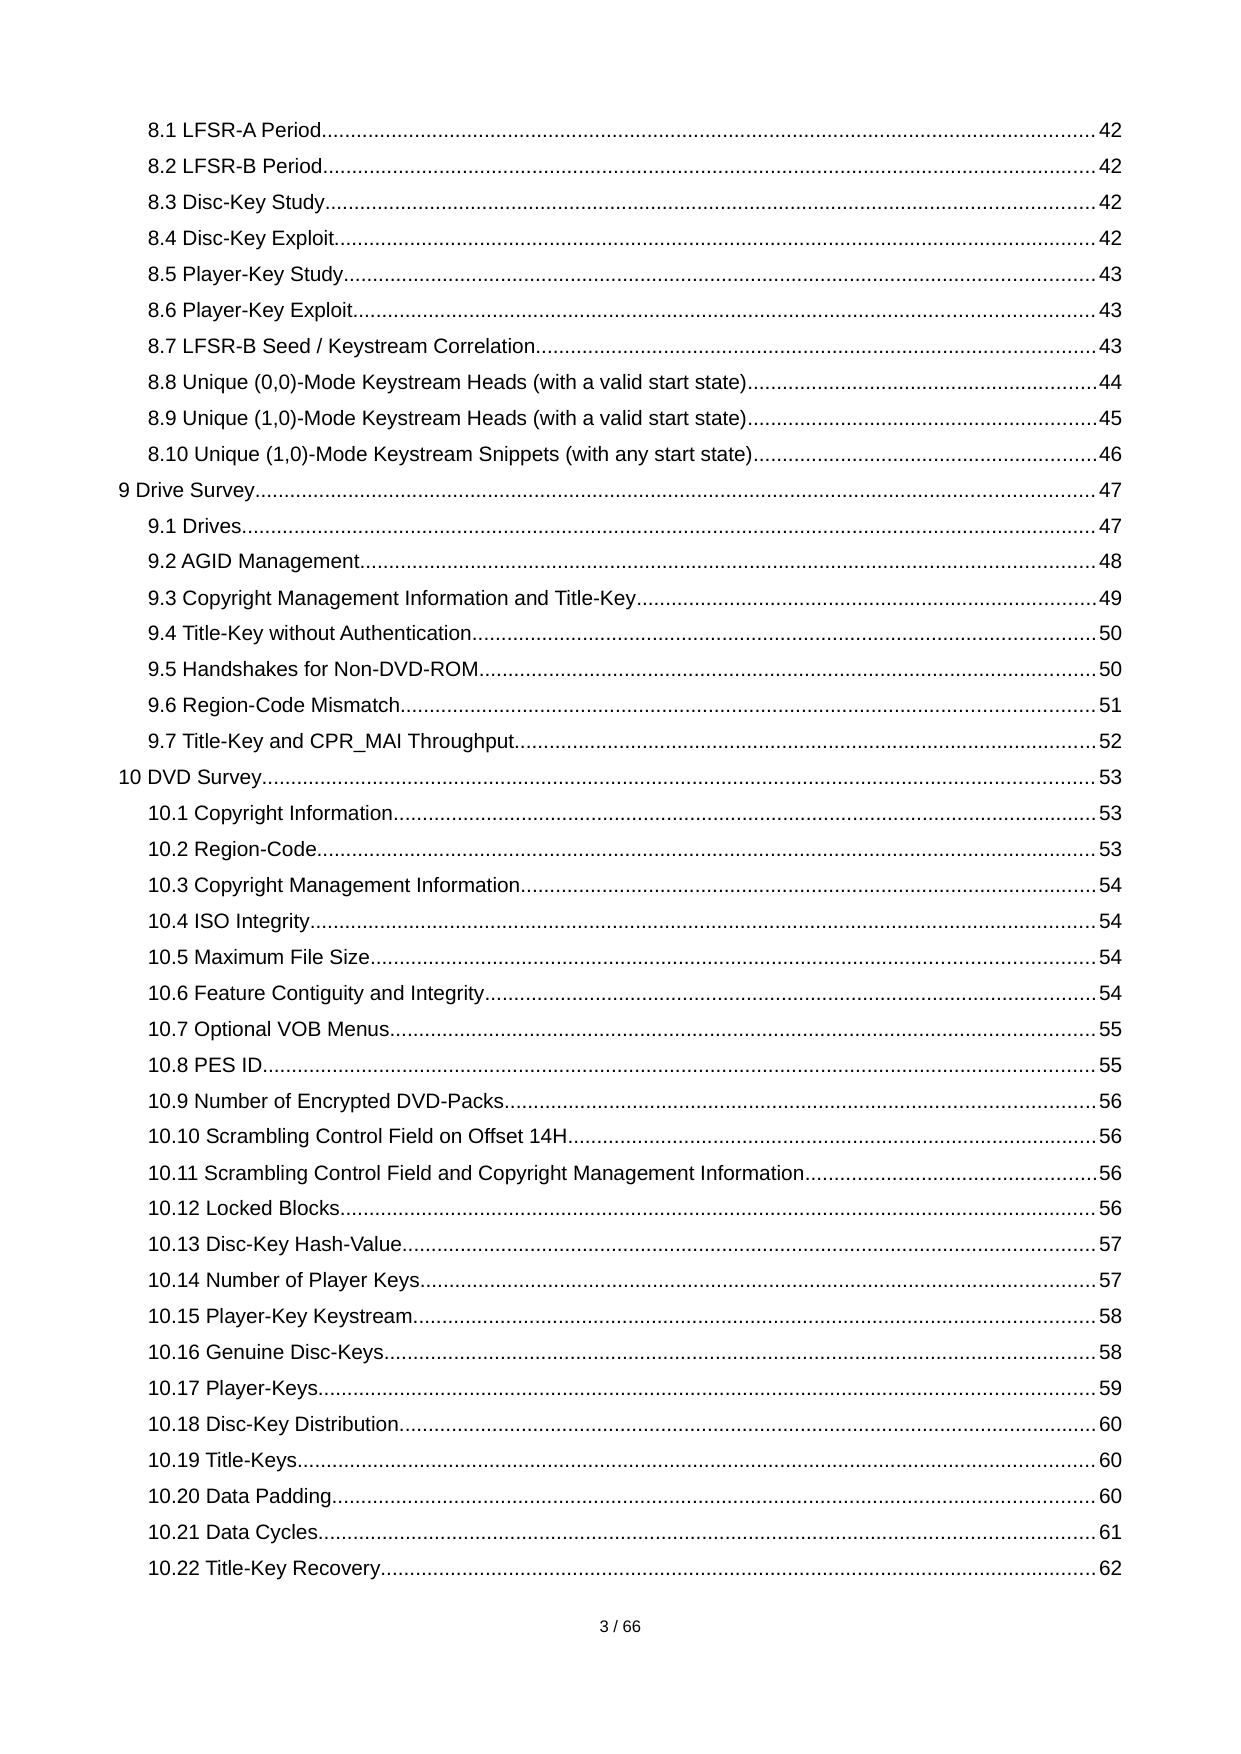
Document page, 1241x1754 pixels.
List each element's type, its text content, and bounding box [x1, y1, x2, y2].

text 10.5 Maximum File Size 54 [148, 945, 1122, 969]
text 9.6 Region-Code Mismatch 51 [148, 693, 1122, 717]
text 10.11 Scrambling Control Field and Copyright Management Information 56 [148, 1160, 1122, 1184]
text 9.3 Copyright Management Information and Title-Key 49 [148, 585, 1122, 609]
text 9 Drive Survey 47 [118, 477, 1122, 501]
text 10.20 Data Padding 60 [148, 1484, 1122, 1508]
text 10.19 Title-Keys 60 [148, 1448, 1122, 1472]
text 8.9 Unique (1,0)-Mode Keystream Heads (with a valid start state) 45 [148, 406, 1122, 429]
text 10.16 Genuine Disc-Keys 58 [148, 1340, 1122, 1364]
text 10.6 Feature Contiguity and Integrity 54 [148, 981, 1122, 1004]
text 10.12 Locked Blocks 56 [148, 1196, 1122, 1220]
text 8.3 Disc-Key Study 42 [148, 190, 1122, 214]
text 9.4 Title-Key without Authentication 50 [148, 621, 1122, 645]
text 9.1 Drives 47 [148, 513, 1122, 537]
text 10.1 Copyright Information 53 [148, 801, 1122, 825]
text 8.8 Unique (0,0)-Mode Keystream Heads (with a valid start state) 44 [148, 370, 1122, 394]
text 8.1 LFSR-A Period 42 [148, 118, 1122, 142]
text 9.7 Title-Key and CPR_MAI Throughput 52 [148, 729, 1122, 753]
text 8.6 Player-Key Exploit 43 [148, 298, 1122, 322]
text 10.8 PES ID 55 [148, 1052, 1122, 1076]
text 9.5 Handshakes for Non-DVD-ROM 50 [148, 657, 1122, 681]
text 10.13 Disc-Key Hash-Value 57 [148, 1232, 1122, 1256]
text 10.2 Region-Code 53 [148, 837, 1122, 861]
text 10.3 Copyright Management Information 54 [148, 873, 1122, 897]
text 10 DVD Survey 53 [118, 765, 1122, 789]
text 10.17 Player-Keys 59 [148, 1376, 1122, 1400]
text 10.9 Number of Encrypted DVD-Packs 56 [148, 1088, 1122, 1112]
text 10.7 Optional VOB Menus 55 [148, 1017, 1122, 1041]
text 8.2 LFSR-B Period 42 [148, 154, 1122, 178]
text 10.22 Title-Key Recovery 62 [148, 1556, 1122, 1579]
text 10.14 Number of Player Keys 57 [148, 1268, 1122, 1292]
text 10.18 Disc-Key Distribution 60 [148, 1412, 1122, 1436]
text 10.15 Player-Key Keystream 58 [148, 1304, 1122, 1328]
text 8.4 Disc-Key Exploit 42 [148, 226, 1122, 250]
text 8.7 LFSR-B Seed / Keystream Correlation 43 [148, 334, 1122, 358]
text 10.10 Scrambling Control Field on Offset 14H 56 [148, 1124, 1122, 1148]
text 9.2 AGID Management 48 [148, 549, 1122, 573]
text 10.4 ISO Integrity 54 [148, 909, 1122, 933]
text 8.10 Unique (1,0)-Mode Keystream Snippets (with any start state) 46 [148, 442, 1122, 466]
text 10.21 Data Cycles 61 [148, 1520, 1122, 1544]
text 8.5 Player-Key Study 43 [148, 262, 1122, 286]
